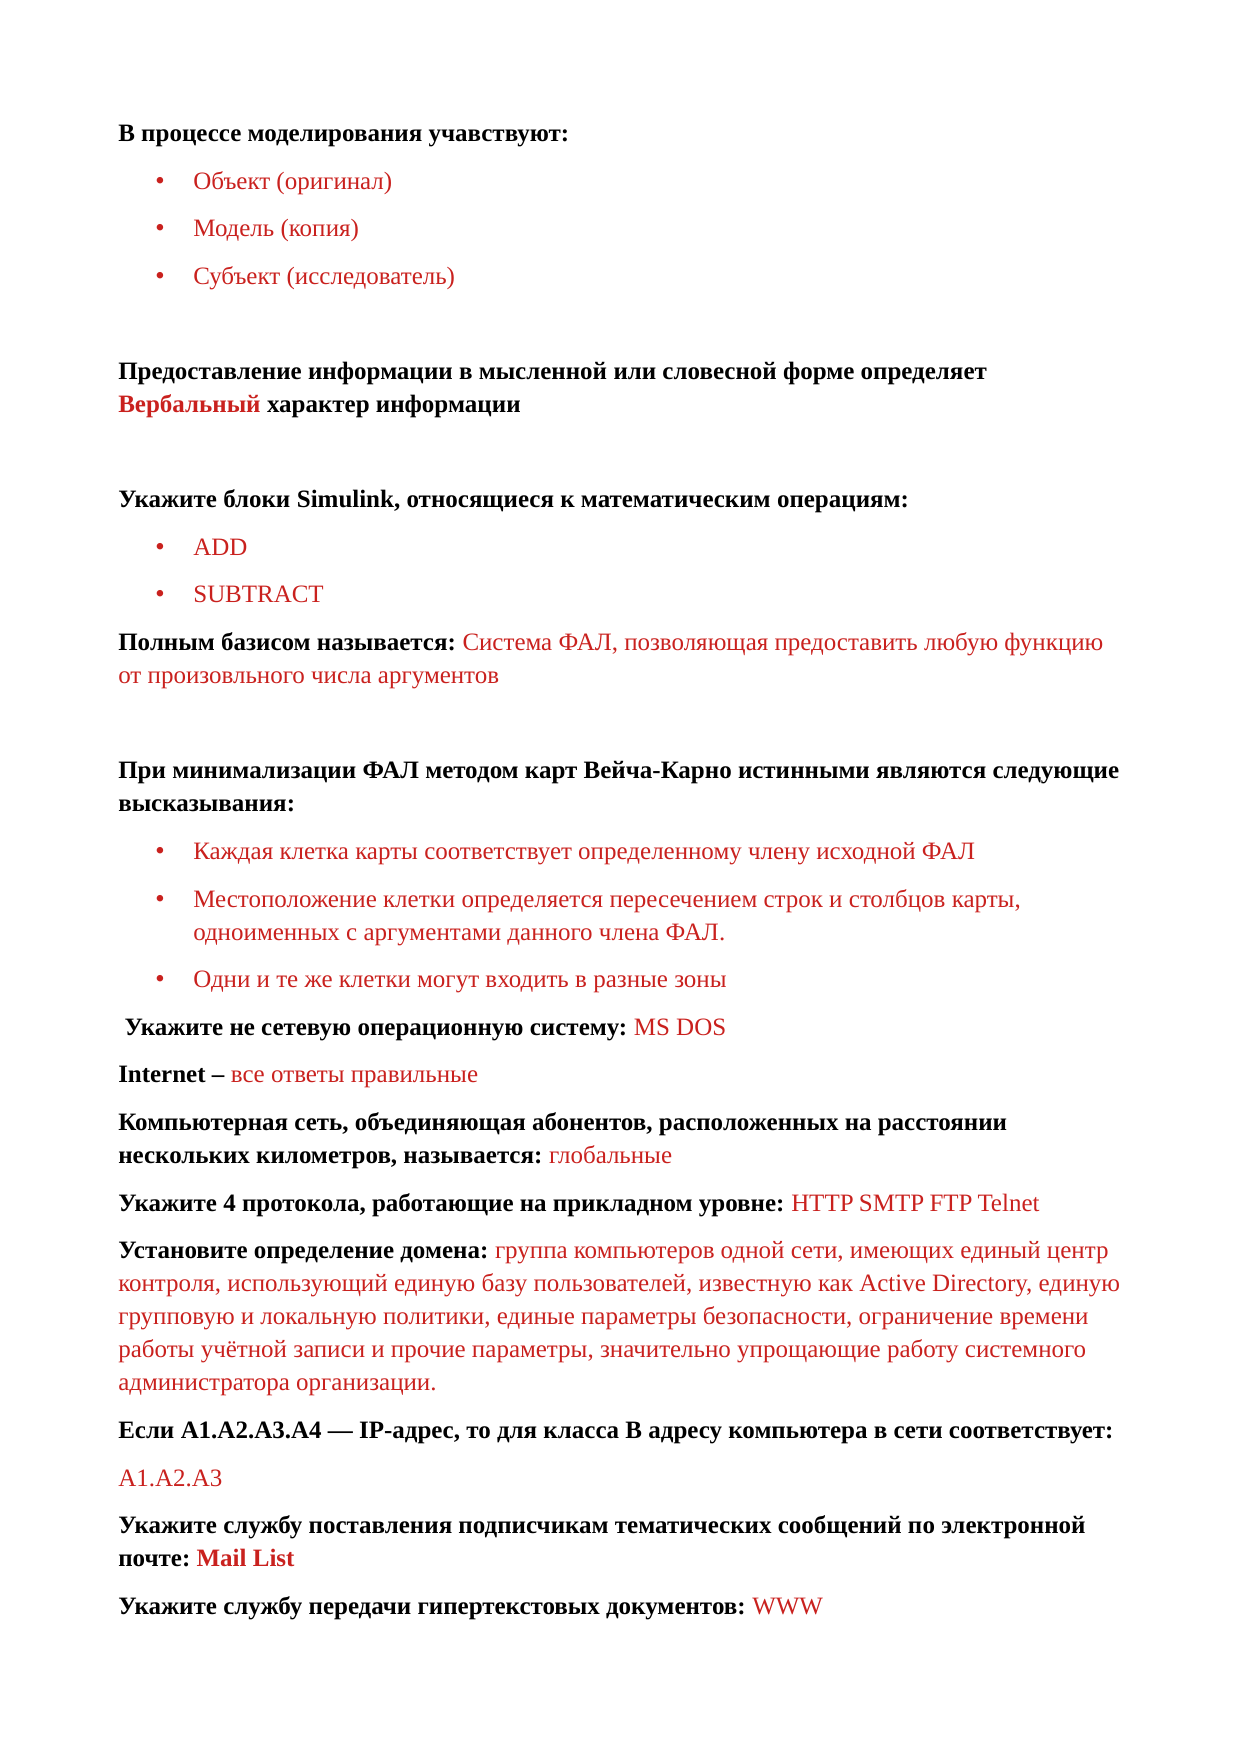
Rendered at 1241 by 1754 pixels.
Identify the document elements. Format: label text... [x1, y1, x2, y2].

text Укажите 4 протокола, работающие на прикладном уровне: HTTP SMTP FTP Telnet [118, 1188, 1122, 1216]
list Каждая клетка карты соответствует определенному члену исходной ФАЛ [156, 836, 1122, 865]
text Укажите службу поставления подписчикам тематических сообщений по электронной почте: Mail List [118, 1510, 1122, 1572]
list ADD [156, 532, 1122, 561]
text Укажите не сетевую операционную систему: MS DOS [118, 1012, 1122, 1041]
list Местоположение клетки определяется пересечением строк и столбцов карты, одноименных с аргументами данного члена ФАЛ. [156, 884, 1122, 945]
text В процессе моделирования учавствуют: [118, 118, 1122, 147]
text Установите определение домена: группа компьютеров одной сети, имеющих единый центр контроля, использующий единую базу пользователей, известную как Active Directory, единую групповую и локальную политики, единые параметры безопасности, ограничение времени работы учётной записи и прочие параметры, значительно упрощающие работу системного администратора организации. [118, 1235, 1122, 1396]
list Одни и те же клетки могут входить в разные зоны [156, 964, 1122, 993]
text Компьютерная сеть, объединяющая абонентов, расположенных на расстоянии нескольких километров, называется: глобальные [118, 1107, 1122, 1169]
text Полным базисом называется: Система ФАЛ, позволяющая предоставить любую функцию от произовльного числа аргументов [118, 627, 1122, 689]
list SUBTRACT [156, 579, 1122, 608]
text При минимализации ФАЛ методом карт Вейча-Карно истинными являются следующие высказывания: [118, 755, 1122, 817]
list Модель (копия) [156, 213, 1122, 242]
text Если A1.A2.A3.A4 — IP-адрес, то для класса B адресу компьютера в сети соответствует: [118, 1415, 1122, 1444]
list Объект (оригинал) [156, 166, 1122, 194]
text Укажите блоки Simulink, относящиеся к математическим операциям: [118, 484, 1122, 513]
list Субъект (исследователь) [156, 261, 1122, 290]
text A1.A2.A3 [118, 1463, 1122, 1491]
text Укажите службу передачи гипертекстовых документов: WWW [118, 1591, 1122, 1619]
text Предоставление информации в мысленной или словесной форме определяет Вербальный характер информации [118, 356, 1122, 418]
text Internet – все ответы правильные [118, 1059, 1122, 1088]
